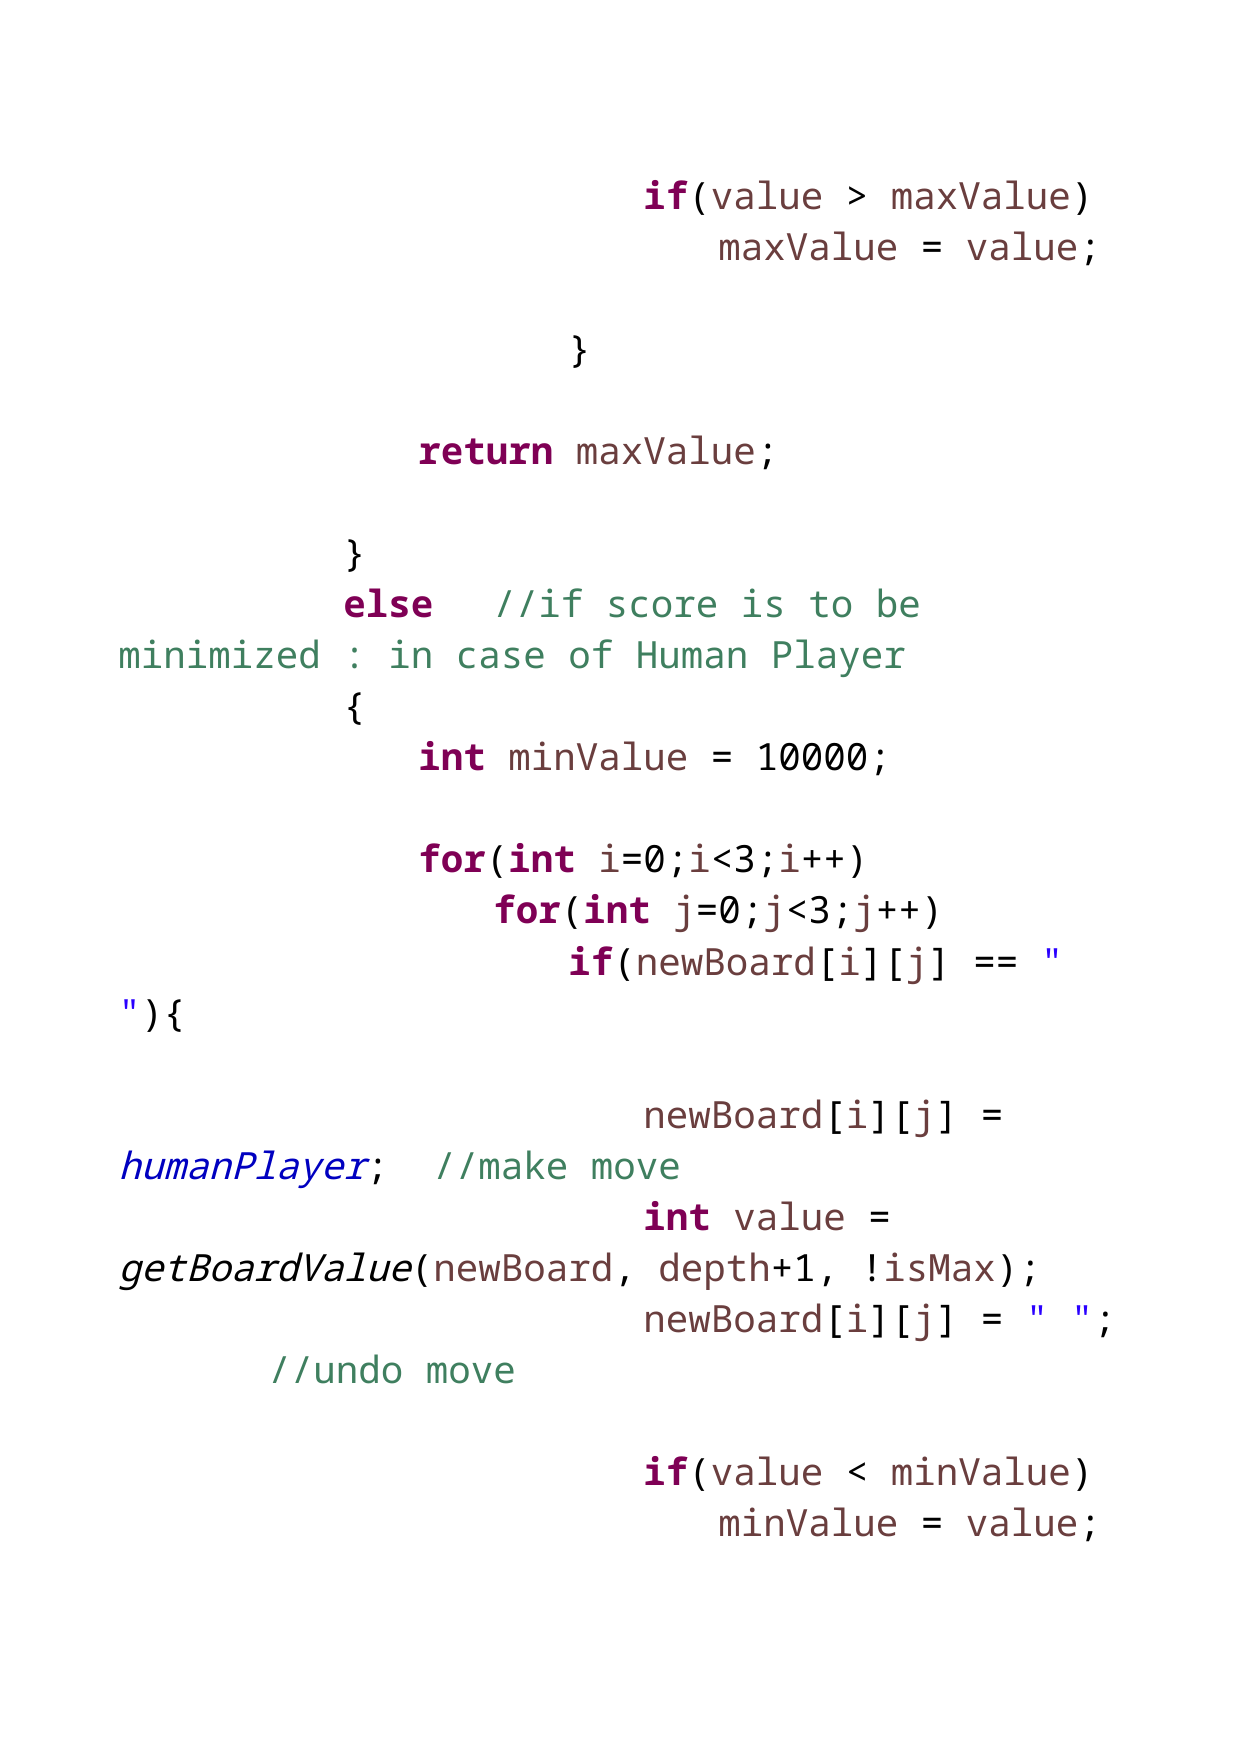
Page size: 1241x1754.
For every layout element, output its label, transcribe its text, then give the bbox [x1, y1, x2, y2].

text newBoard[i][j] = " "; //undo move [118, 1292, 1122, 1394]
text { [118, 679, 1122, 731]
text } [118, 526, 1122, 577]
text for(int j=0;j<3;j++) [118, 884, 1122, 935]
text return maxValue; [118, 424, 1122, 475]
text if(value < minValue) [118, 1445, 1122, 1496]
text else //if score is to be minimized : in case of Human Player [118, 577, 1122, 679]
text if(value > maxValue) [118, 169, 1122, 220]
text newBoard[i][j] = humanPlayer; //make move [118, 1088, 1122, 1190]
text if(newBoard[i][j] == " "){ [118, 935, 1122, 1037]
text maxValue = value; [118, 220, 1122, 271]
text for(int i=0;i<3;i++) [118, 833, 1122, 884]
text minValue = value; [118, 1496, 1122, 1547]
text int minValue = 10000; [118, 731, 1122, 782]
text int value = getBoardValue(newBoard, depth+1, !isMax); [118, 1190, 1122, 1292]
text } [118, 322, 1122, 373]
